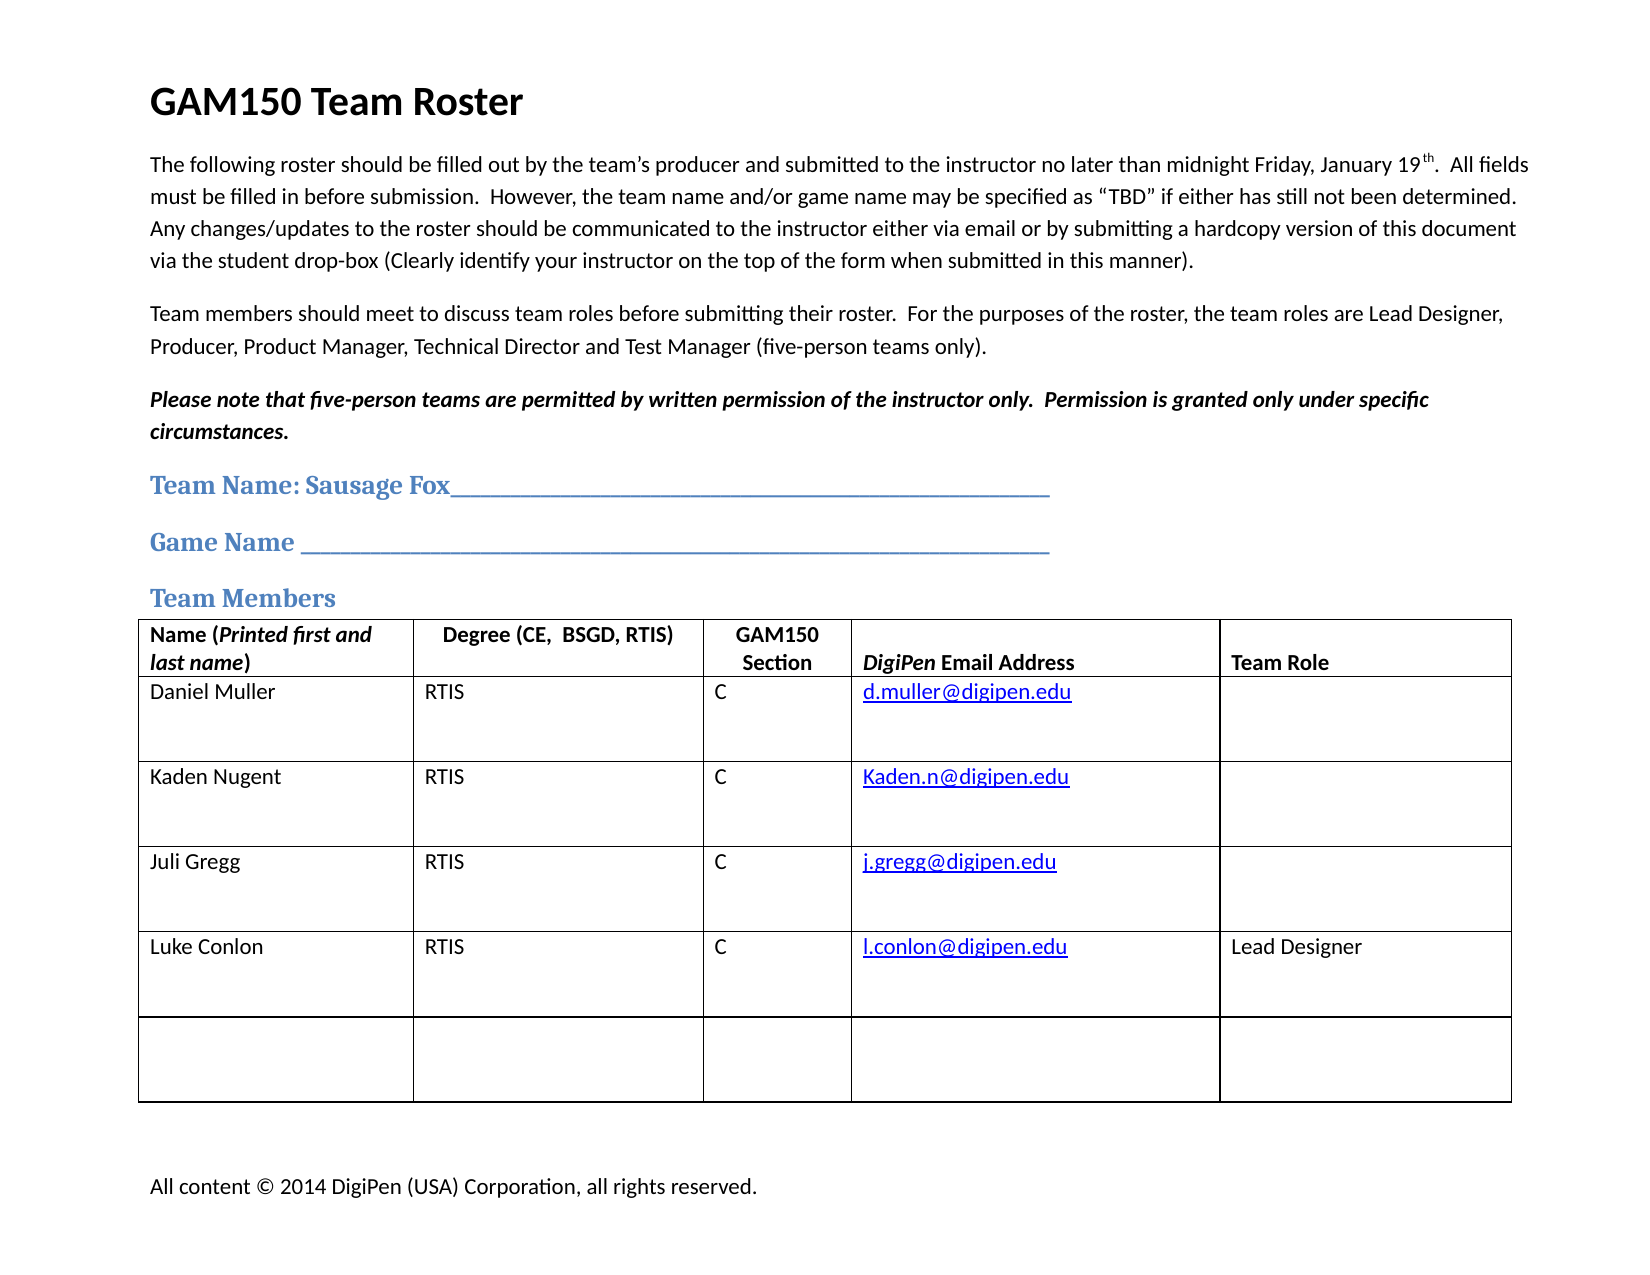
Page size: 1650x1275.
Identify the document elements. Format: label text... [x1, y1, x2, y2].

table_cell RTIS [414, 932, 703, 1016]
table_cell Luke Conlon [139, 932, 413, 1016]
table_cell C [704, 847, 851, 931]
table_cell l.conlon@digipen.edu [852, 932, 1219, 1016]
table_cell C [704, 677, 851, 761]
table_header Degree (CE, BSGD, RTIS) [414, 620, 703, 676]
table_cell [1221, 677, 1511, 761]
subtitle Game Name [150, 527, 1545, 558]
table_cell [1221, 762, 1511, 846]
table_cell Kaden.n@digipen.edu [852, 762, 1219, 846]
subtitle Team Members [150, 583, 1545, 614]
text Please note that five-person teams are permitted by written permission of the instructor only. Permission is granted only under specific circumstances. [150, 385, 1545, 445]
table_cell Lead Designer [1221, 932, 1511, 1016]
table_header GAM150 Section [704, 620, 851, 676]
table_cell RTIS [414, 677, 703, 761]
table_cell RTIS [414, 762, 703, 846]
table_cell [1221, 1018, 1511, 1101]
table_cell d.muller@digipen.edu [852, 677, 1219, 761]
text Team members should meet to discuss team roles before submitting their roster. For the purposes of the roster, the team roles are Lead Designer, Producer, Product Manager, Technical Director and Test Manager (five-person teams only). [150, 299, 1545, 360]
table_cell Juli Gregg [139, 847, 413, 931]
text The following roster should be filled out by the team’s producer and submitted to the instructor no later than midnight Friday, January 19th. All fields must be filled in before submission. However, the team name and/or game name may be specified as “TBD” if either has still not been determined. Any changes/updates to the roster should be communicated to the instructor either via email or by submitting a hardcopy version of this document via the student drop-box (Clearly identify your instructor on the top of the form when submitted in this manner). [150, 150, 1545, 274]
table_cell [1221, 847, 1511, 931]
table_cell [852, 1018, 1219, 1101]
table_header Team Role [1221, 620, 1511, 676]
table_cell [704, 1018, 851, 1101]
table_header DigiPen Email Address [852, 620, 1219, 676]
table_cell C [704, 932, 851, 1016]
subtitle Team Name: Sausage Fox [150, 470, 1545, 501]
table_cell Daniel Muller [139, 677, 413, 761]
table_cell RTIS [414, 847, 703, 931]
table_cell Kaden Nugent [139, 762, 413, 846]
table_cell [414, 1018, 703, 1101]
table_header Name (Printed first and last name) [139, 620, 413, 676]
table_cell C [704, 762, 851, 846]
table_cell j.gregg@digipen.edu [852, 847, 1219, 931]
table_cell [139, 1018, 413, 1101]
